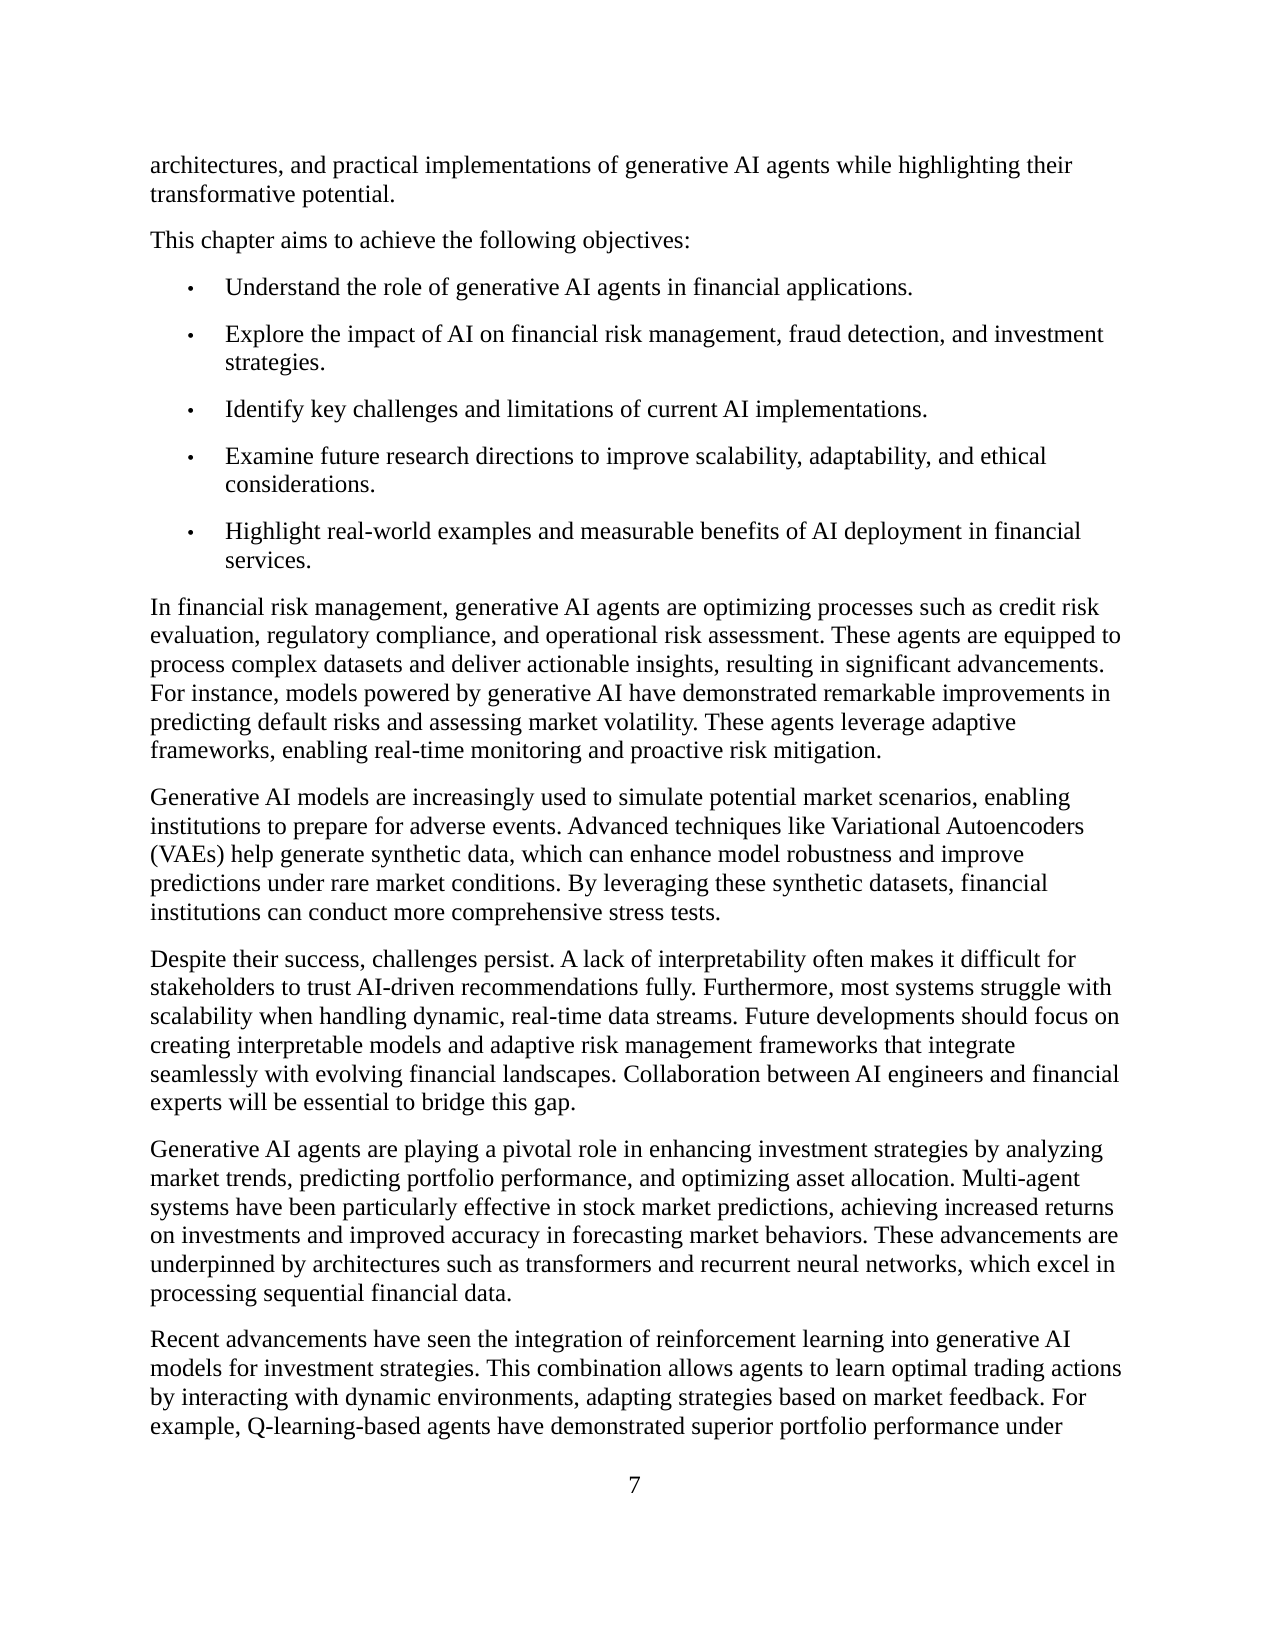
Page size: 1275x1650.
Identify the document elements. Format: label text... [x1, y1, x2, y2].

text Recent advancements have seen the integration of reinforcement learning into generative AI models for investment strategies. This combination allows agents to learn optimal trading actions by interacting with dynamic environments, adapting strategies based on market feedback. For example, Q-learning-based agents have demonstrated superior portfolio performance under [150, 1324, 1125, 1439]
text In financial risk management, generative AI agents are optimizing processes such as credit risk evaluation, regulatory compliance, and operational risk assessment. These agents are equipped to process complex datasets and deliver actionable insights, resulting in significant advancements. For instance, models powered by generative AI have demonstrated remarkable improvements in predicting default risks and assessing market volatility. These agents leverage adaptive frameworks, enabling real-time monitoring and proactive risk mitigation. [150, 592, 1125, 764]
list Explore the impact of AI on financial risk management, fraud detection, and investment strategies. [187, 319, 1125, 376]
text architectures, and practical implementations of generative AI agents while highlighting their transformative potential. [150, 150, 1125, 207]
text Generative AI models are increasingly used to simulate potential market scenarios, enabling institutions to prepare for adverse events. Advanced techniques like Variational Autoencoders (VAEs) help generate synthetic data, which can enhance model robustness and improve predictions under rare market conditions. By leveraging these synthetic datasets, financial institutions can conduct more comprehensive stress tests. [150, 782, 1125, 926]
text Generative AI agents are playing a pivotal role in enhancing investment strategies by analyzing market trends, predicting portfolio performance, and optimizing asset allocation. Multi-agent systems have been particularly effective in stock market predictions, achieving increased returns on investments and improved accuracy in forecasting market behaviors. These advancements are underpinned by architectures such as transformers and recurrent neural networks, which excel in processing sequential financial data. [150, 1134, 1125, 1307]
list Examine future research directions to improve scalability, adaptability, and ethical considerations. [187, 441, 1125, 498]
text This chapter aims to achieve the following objectives: [150, 225, 1125, 254]
list Understand the role of generative AI agents in financial applications. [187, 272, 1125, 301]
list Highlight real-world examples and measurable benefits of AI deployment in financial services. [187, 516, 1125, 574]
list Identify key challenges and limitations of current AI implementations. [187, 394, 1125, 423]
text Despite their success, challenges persist. A lack of interpretability often makes it difficult for stakeholders to trust AI-driven recommendations fully. Furthermore, most systems struggle with scalability when handling dynamic, real-time data streams. Future developments should focus on creating interpretable models and adaptive risk management frameworks that integrate seamlessly with evolving financial landscapes. Collaboration between AI engineers and financial experts will be essential to bridge this gap. [150, 944, 1125, 1116]
